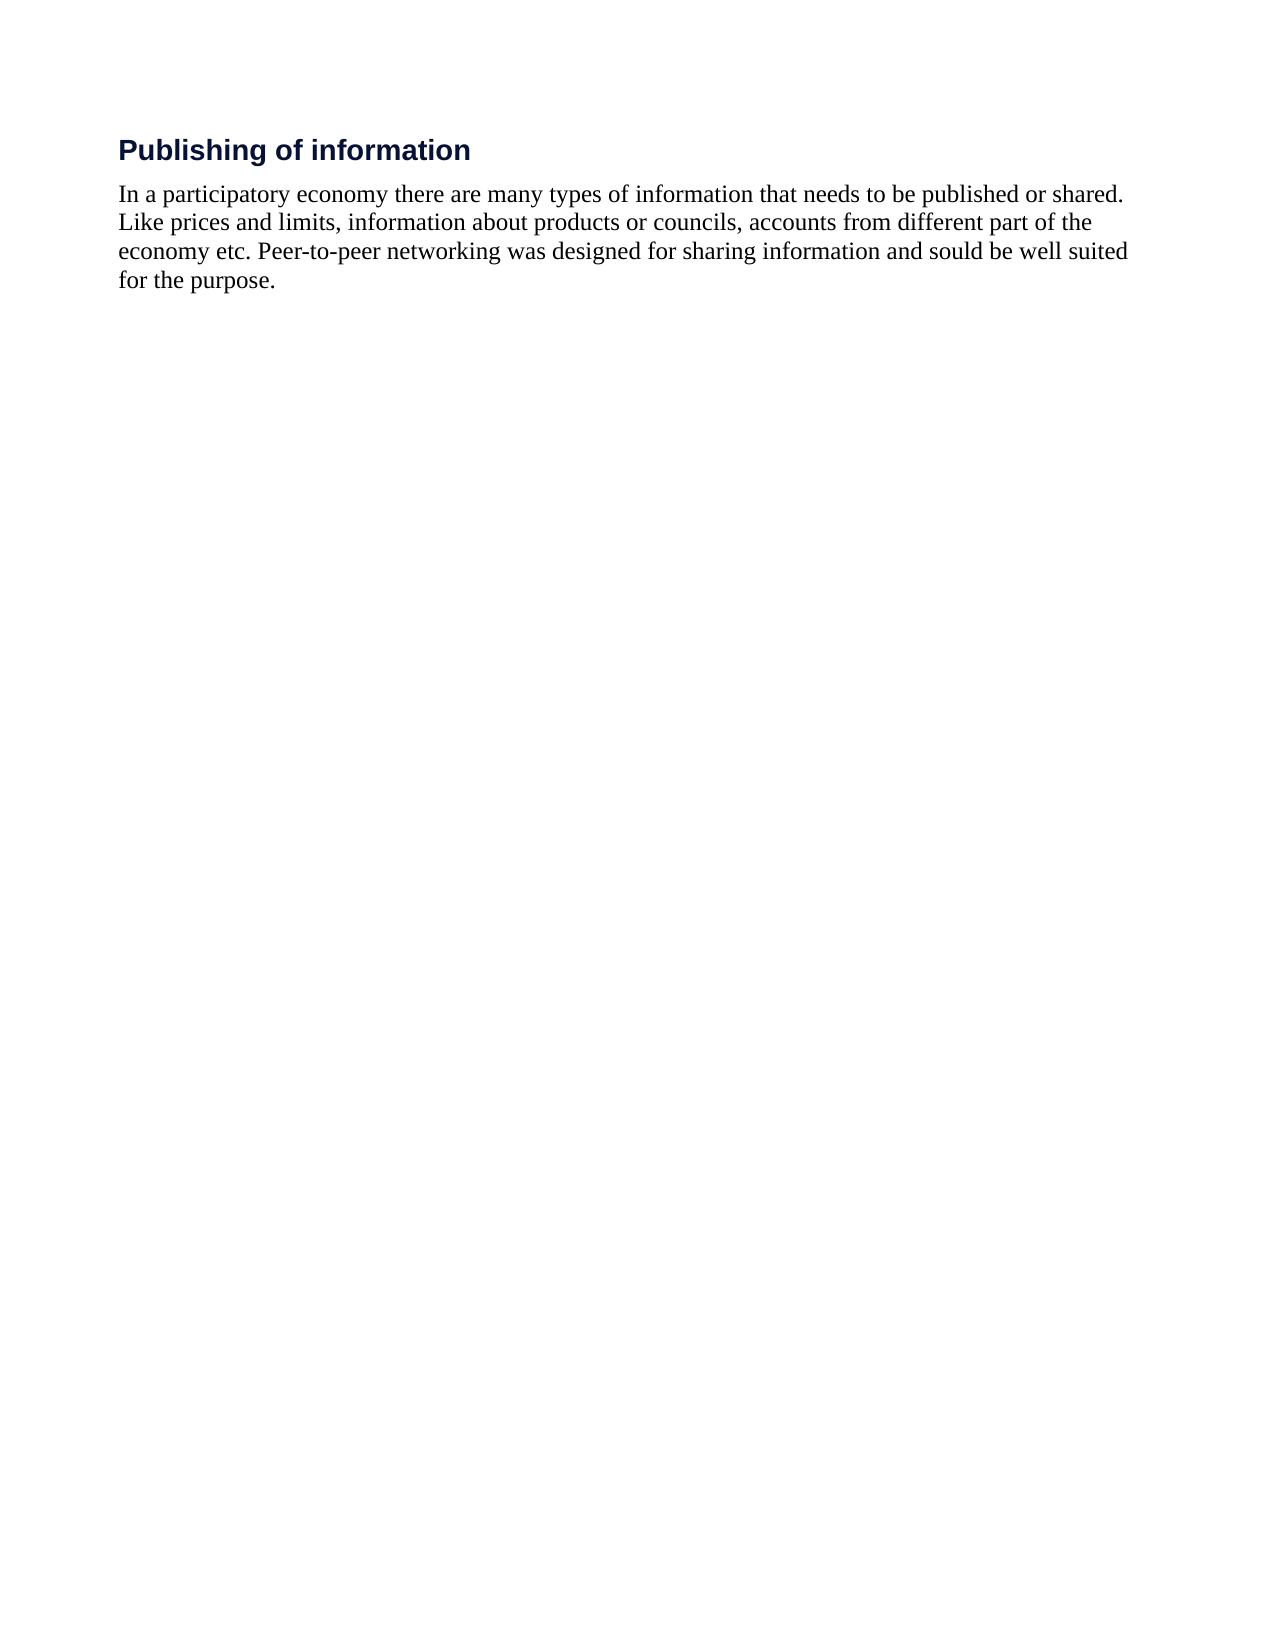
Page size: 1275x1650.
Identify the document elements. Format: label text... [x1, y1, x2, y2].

text In a participatory economy there are many types of information that needs to be published or shared. Like prices and limits, information about products or councils, accounts from different part of the economy etc. Peer-to-peer networking was designed for sharing information and sould be well suited for the purpose. [118, 179, 1157, 294]
subtitle Publishing of information [118, 133, 1157, 166]
